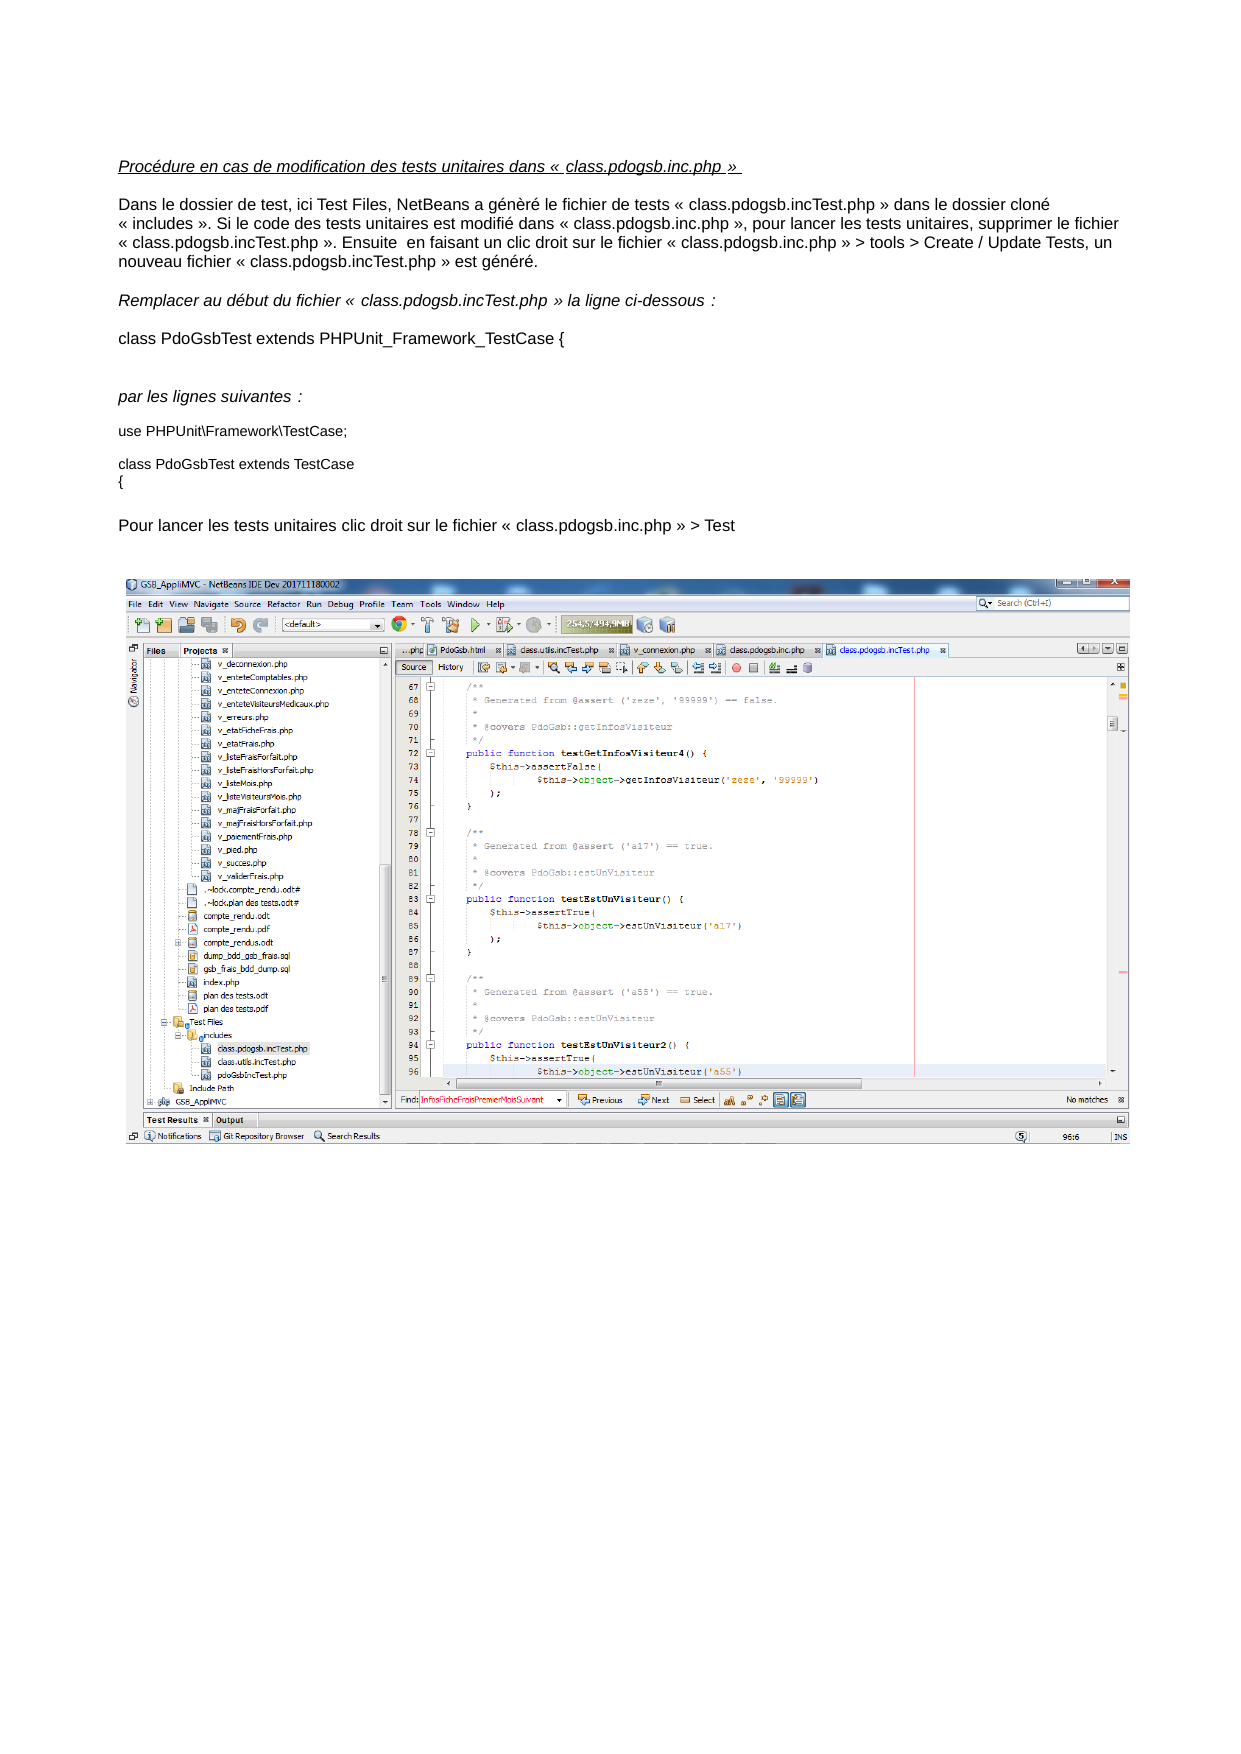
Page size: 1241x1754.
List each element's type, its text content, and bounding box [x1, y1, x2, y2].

text Pour lancer les tests unitaires clic droit sur le fichier « class.pdogsb.inc.php » > Test [118, 516, 1122, 535]
picture [126, 579, 1130, 1144]
text Procédure en cas de modification des tests unitaires dans « class.pdogsb.inc.php » [118, 156, 1122, 176]
text use PHPUnit\Framework\TestCase; [118, 422, 1122, 439]
text Remplacer au début du fichier « class.pdogsb.incTest.php » la ligne ci-dessous : [118, 291, 1122, 310]
text class PdoGsbTest extends PHPUnit_Framework_TestCase { [118, 329, 1122, 348]
text Dans le dossier de test, ici Test Files, NetBeans a génèré le fichier de tests « class.pdogsb.incTest.php » dans le dossier cloné « includes ». Si le code des tests unitaires est modifié dans « class.pdogsb.inc.php », pour lancer les tests unitaires, supprimer le fichier « class.pdogsb.incTest.php ». Ensuite en faisant un clic droit sur le fichier « class.pdogsb.inc.php » > tools > Create / Update Tests, un nouveau fichier « class.pdogsb.incTest.php » est généré. [118, 195, 1122, 271]
text { [118, 473, 1122, 489]
text class PdoGsbTest extends TestCase [118, 456, 1122, 473]
text par les lignes suivantes : [118, 386, 1122, 406]
